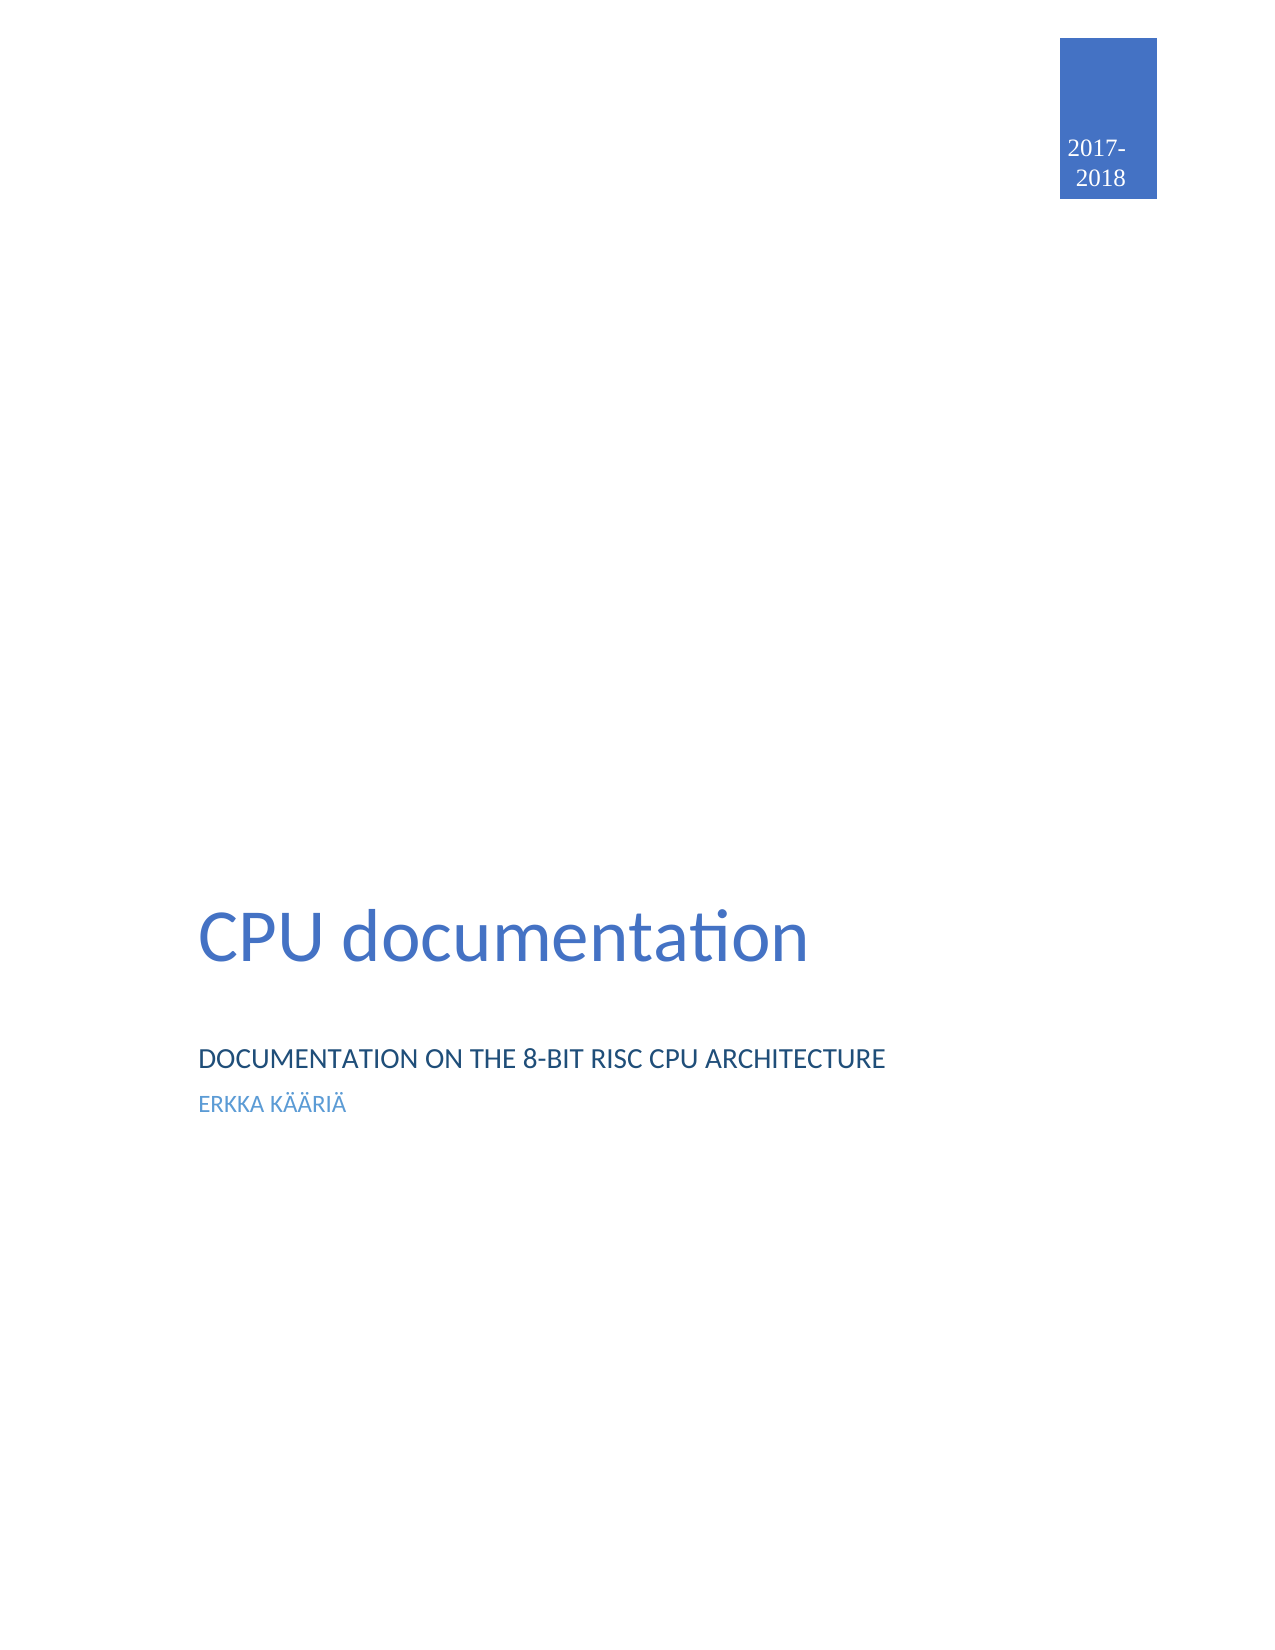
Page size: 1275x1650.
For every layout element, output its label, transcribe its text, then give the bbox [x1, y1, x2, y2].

text Erkka Kääriä [198, 1088, 1017, 1116]
text CPU documentation [198, 895, 1017, 978]
text Documentation on the 8-bit risc CPU architecture [198, 1040, 1017, 1076]
